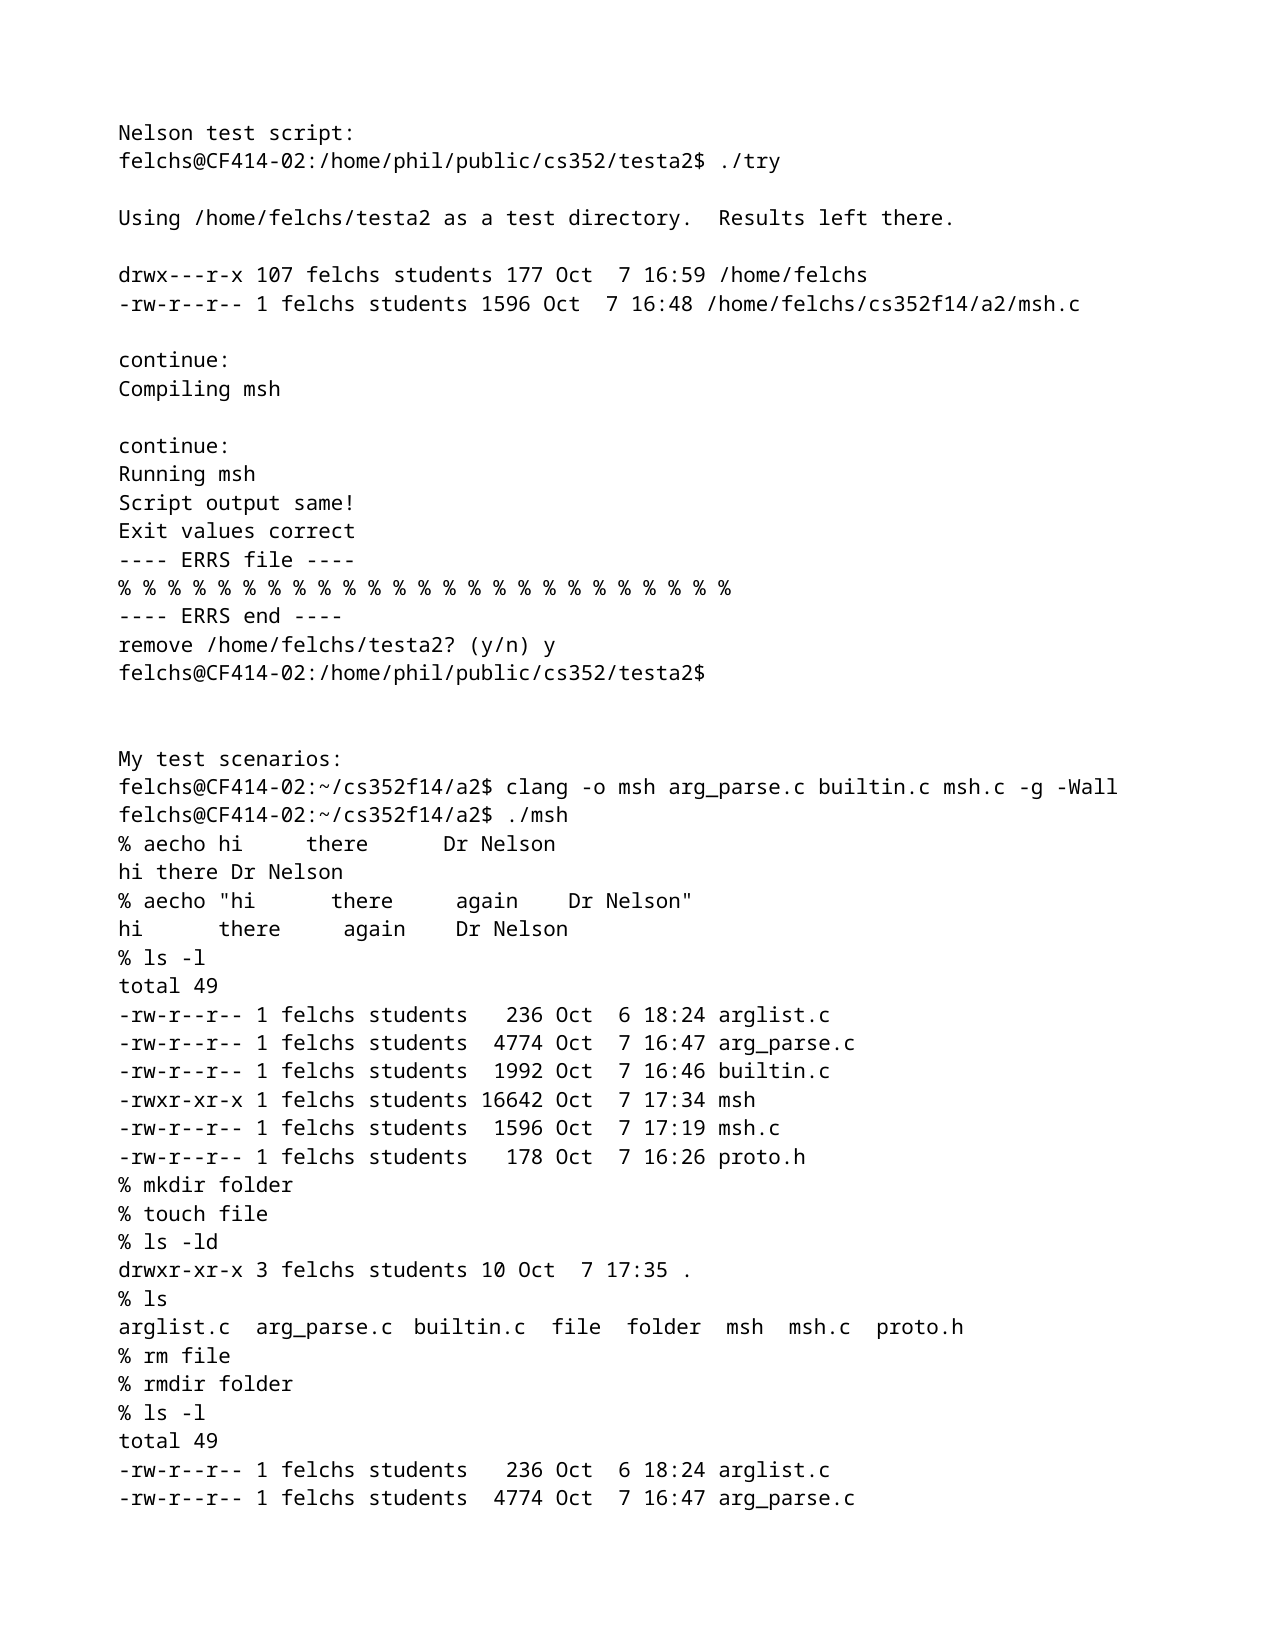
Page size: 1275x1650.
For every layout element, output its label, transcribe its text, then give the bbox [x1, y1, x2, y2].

text % ls [118, 1284, 1157, 1312]
text Exit values correct [118, 516, 1157, 545]
text felchs@CF414-02:~/cs352f14/a2$ ./msh [118, 801, 1157, 829]
text total 49 [118, 971, 1157, 1000]
text -rw-r--r-- 1 felchs students 1596 Oct 7 17:19 msh.c [118, 1113, 1157, 1142]
text % ls -l [118, 943, 1157, 971]
text felchs@CF414-02:/home/phil/public/cs352/testa2$ ./try [118, 147, 1157, 175]
text % touch file [118, 1199, 1157, 1227]
text felchs@CF414-02:/home/phil/public/cs352/testa2$ [118, 658, 1157, 687]
text continue: [118, 431, 1157, 459]
text Running msh [118, 459, 1157, 488]
text Nelson test script: [118, 118, 1157, 147]
text -rw-r--r-- 1 felchs students 1596 Oct 7 16:48 /home/felchs/cs352f14/a2/msh.c [118, 289, 1157, 317]
text -rw-r--r-- 1 felchs students 1992 Oct 7 16:46 builtin.c [118, 1057, 1157, 1085]
text -rw-r--r-- 1 felchs students 236 Oct 6 18:24 arglist.c [118, 1000, 1157, 1028]
text ---- ERRS file ---- [118, 545, 1157, 573]
text drwx---r-x 107 felchs students 177 Oct 7 16:59 /home/felchs [118, 260, 1157, 289]
text % rm file [118, 1341, 1157, 1369]
text -rw-r--r-- 1 felchs students 4774 Oct 7 16:47 arg_parse.c [118, 1028, 1157, 1057]
text ---- ERRS end ---- [118, 602, 1157, 630]
text felchs@CF414-02:~/cs352f14/a2$ clang -o msh arg_parse.c builtin.c msh.c -g -Wall [118, 772, 1157, 801]
text % ls -ld [118, 1227, 1157, 1256]
text remove /home/felchs/testa2? (y/n) y [118, 630, 1157, 658]
text Compiling msh [118, 374, 1157, 402]
text -rw-r--r-- 1 felchs students 236 Oct 6 18:24 arglist.c [118, 1455, 1157, 1483]
text continue: [118, 346, 1157, 374]
text arglist.c arg_parse.c builtin.c file folder msh msh.c proto.h [118, 1312, 1157, 1341]
text My test scenarios: [118, 744, 1157, 772]
text Using /home/felchs/testa2 as a test directory. Results left there. [118, 203, 1157, 232]
text % aecho "hi there again Dr Nelson" [118, 886, 1157, 914]
text % ls -l [118, 1398, 1157, 1426]
text % mkdir folder [118, 1170, 1157, 1199]
text -rw-r--r-- 1 felchs students 178 Oct 7 16:26 proto.h [118, 1142, 1157, 1170]
text Script output same! [118, 488, 1157, 516]
text -rw-r--r-- 1 felchs students 4774 Oct 7 16:47 arg_parse.c [118, 1483, 1157, 1512]
text hi there again Dr Nelson [118, 914, 1157, 943]
text hi there Dr Nelson [118, 857, 1157, 886]
text -rwxr-xr-x 1 felchs students 16642 Oct 7 17:34 msh [118, 1085, 1157, 1113]
text % rmdir folder [118, 1369, 1157, 1398]
text drwxr-xr-x 3 felchs students 10 Oct 7 17:35 . [118, 1256, 1157, 1284]
text total 49 [118, 1426, 1157, 1455]
text % % % % % % % % % % % % % % % % % % % % % % % % % [118, 573, 1157, 602]
text % aecho hi there Dr Nelson [118, 829, 1157, 857]
